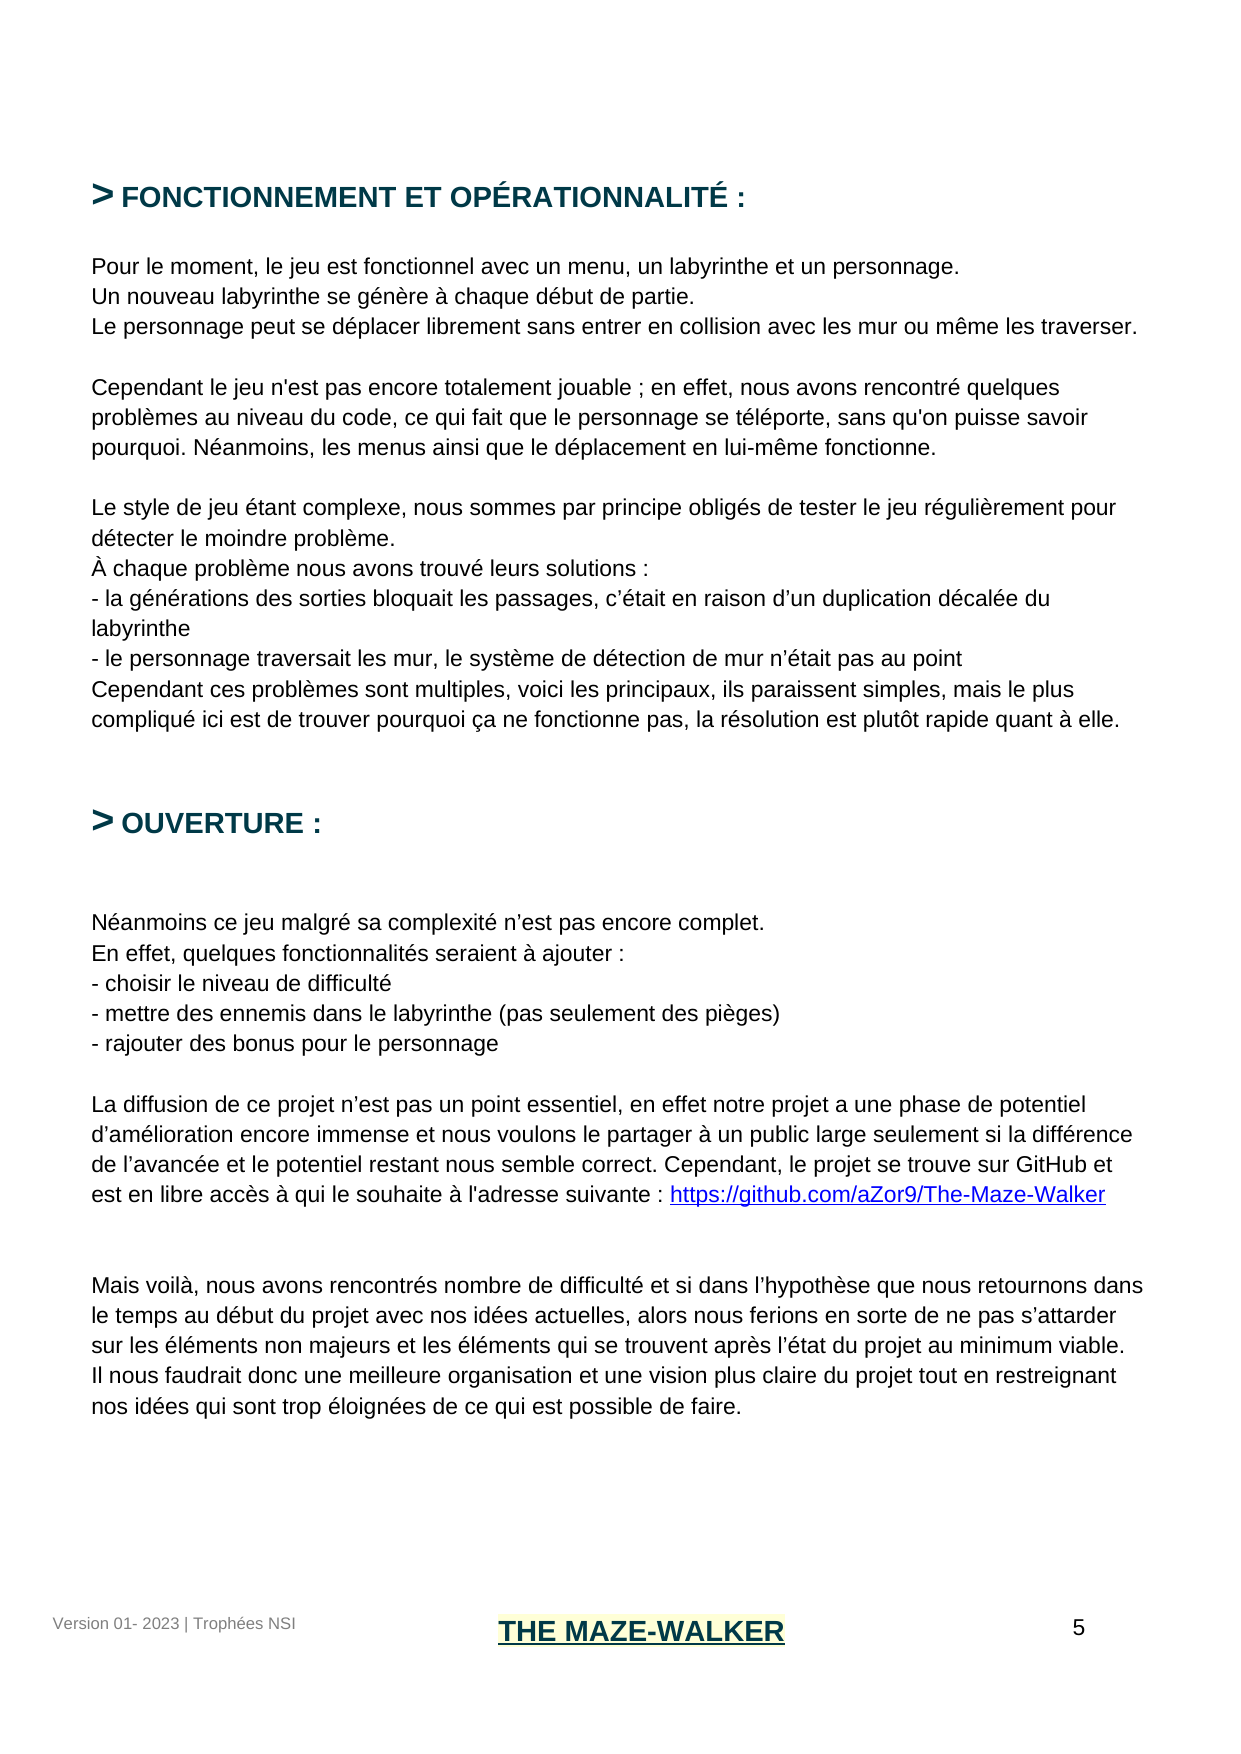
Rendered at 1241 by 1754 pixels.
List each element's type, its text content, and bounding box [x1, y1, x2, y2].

text - rajouter des bonus pour le personnage [91, 1030, 1149, 1056]
text Cependant ces problèmes sont multiples, voici les principaux, ils paraissent simples, mais le plus compliqué ici est de trouver pourquoi ça ne fonctionne pas, la résolution est plutôt rapide quant à elle. [91, 676, 1149, 732]
text Mais voilà, nous avons rencontrés nombre de difficulté et si dans l’hypothèse que nous retournons dans le temps au début du projet avec nos idées actuelles, alors nous ferions en sorte de ne pas s’attarder sur les éléments non majeurs et les éléments qui se trouvent après l’état du projet au minimum viable. [91, 1272, 1149, 1358]
text Cependant le jeu n'est pas encore totalement jouable ; en effet, nous avons rencontré quelques problèmes au niveau du code, ce qui fait que le personnage se téléporte, sans qu'on puisse savoir pourquoi. Néanmoins, les menus ainsi que le déplacement en lui-même fonctionne. [91, 373, 1149, 460]
text En effet, quelques fonctionnalités seraient à ajouter : [91, 939, 1149, 966]
text La diffusion de ce projet n’est pas un point essentiel, en effet notre projet a une phase de potentiel d’amélioration encore immense et nous voulons le partager à un public large seulement si la différence de l’avancée et le potentiel restant nous semble correct. Cependant, le projet se trouve sur GitHub et est en libre accès à qui le souhaite à l'adresse suivante : https://github.com/aZor9/The-Maze-Walker [91, 1091, 1149, 1207]
text - le personnage traversait les mur, le système de détection de mur n’était pas au point [91, 645, 1149, 672]
text Pour le moment, le jeu est fonctionnel avec un menu, un labyrinthe et un personnage. [91, 253, 1149, 279]
text Il nous faudrait donc une meilleure organisation et une vision plus claire du projet tout en restreignant nos idées qui sont trop éloignées de ce qui est possible de faire. [91, 1362, 1149, 1419]
text Un nouveau labyrinthe se génère à chaque début de partie. [91, 283, 1149, 309]
text Néanmoins ce jeu malgré sa complexité n’est pas encore complet. [91, 909, 1149, 936]
text - mettre des ennemis dans le labyrinthe (pas seulement des pièges) [91, 1000, 1149, 1026]
text Le style de jeu étant complexe, nous sommes par principe obligés de tester le jeu régulièrement pour détecter le moindre problème. [91, 494, 1149, 551]
text > FONCTIONNEMENT ET OPÉRATIONNALITÉ : [91, 170, 1149, 216]
text À chaque problème nous avons trouvé leurs solutions : [91, 555, 1149, 581]
text - la générations des sorties bloquait les passages, c’était en raison d’un duplication décalée du labyrinthe [91, 585, 1149, 642]
text > OUVERTURE : [91, 796, 1149, 842]
text Le personnage peut se déplacer librement sans entrer en collision avec les mur ou même les traverser. [91, 313, 1149, 339]
text - choisir le niveau de difficulté [91, 970, 1149, 996]
